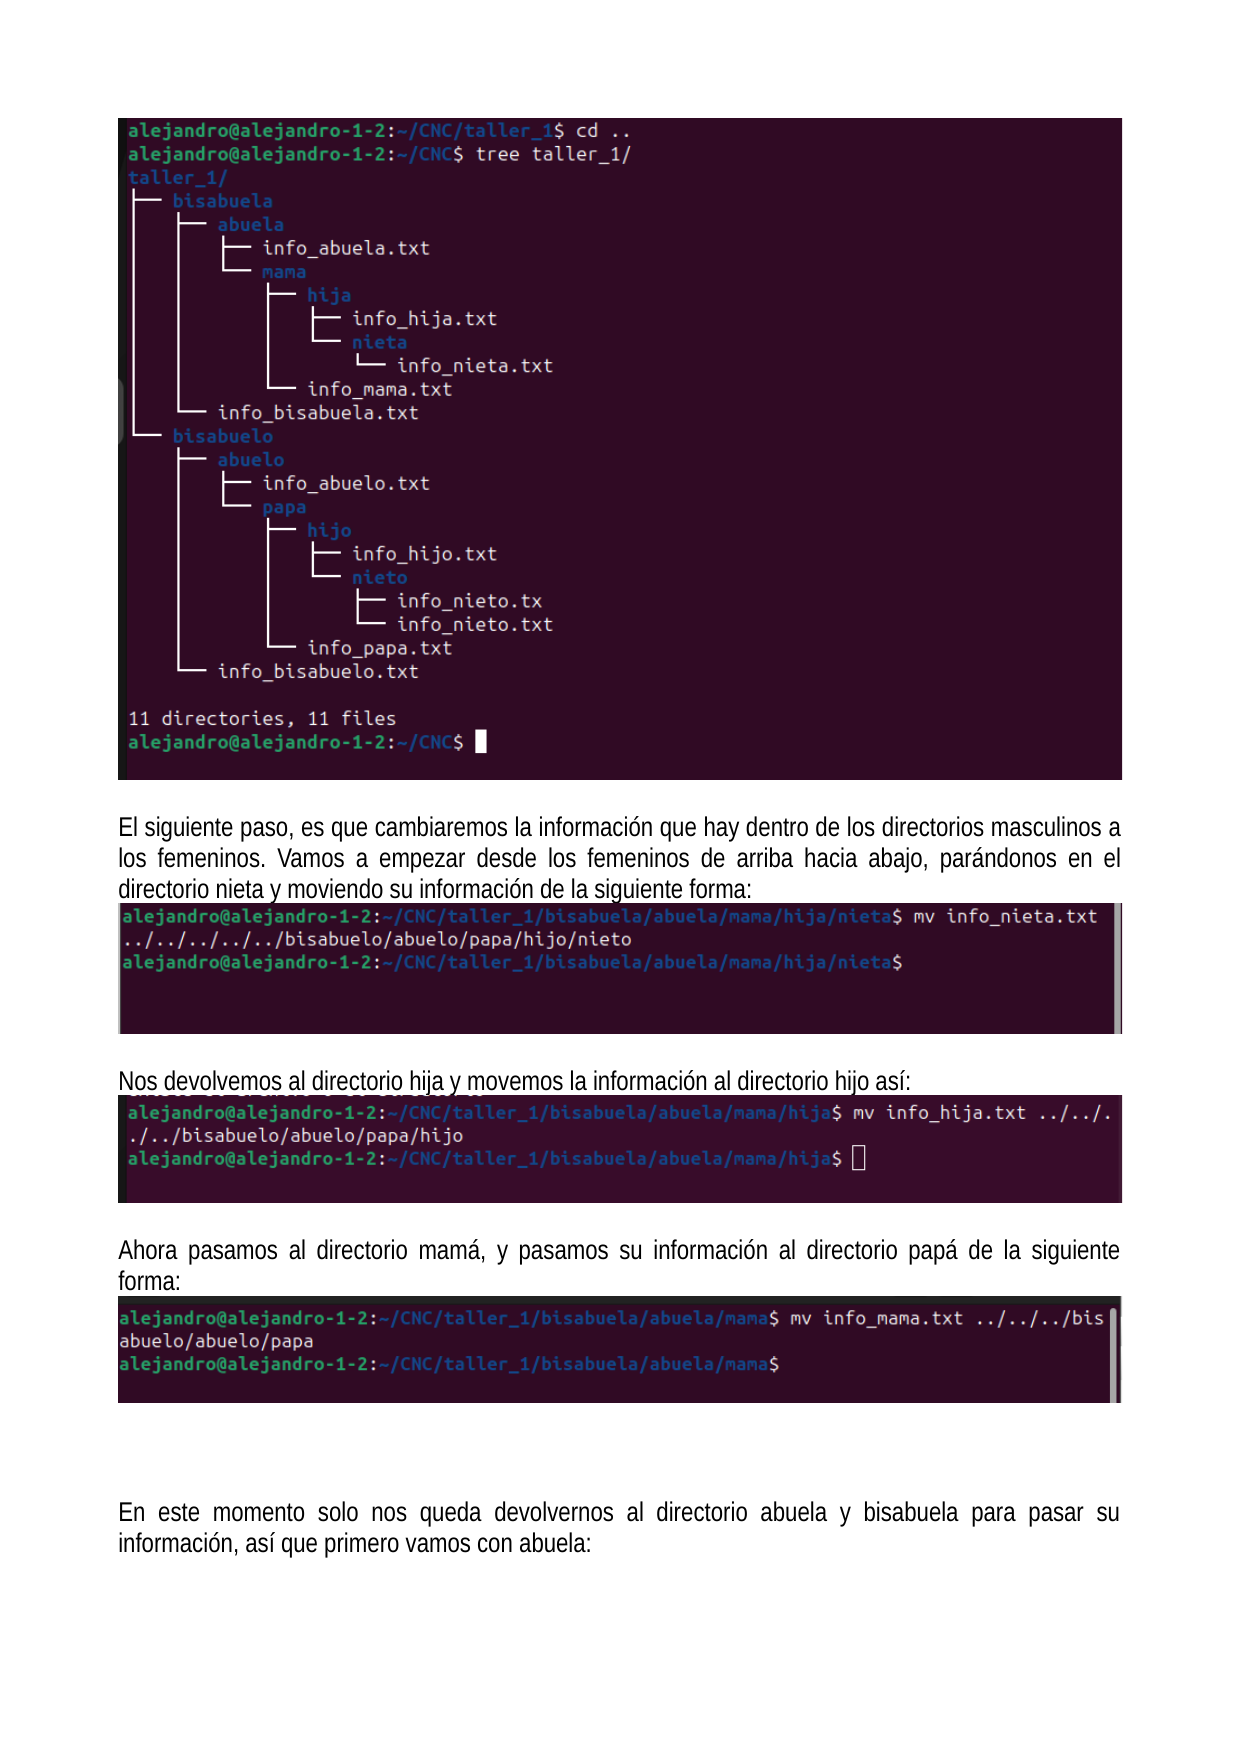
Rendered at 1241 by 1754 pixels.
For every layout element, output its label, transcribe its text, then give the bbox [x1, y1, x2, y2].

text Nos devolvemos al directorio hija y movemos la información al directorio hijo así: [118, 1065, 1122, 1095]
text En este momento solo nos queda devolvernos al directorio abuela y bisabuela para pasar su información, así que primero vamos con abuela: [118, 1496, 1122, 1558]
text El siguiente paso, es que cambiaremos la información que hay dentro de los directorios masculinos a los femeninos. Vamos a empezar desde los femeninos de arriba hacia abajo, parándonos en el directorio nieta y moviendo su información de la siguiente forma: [118, 811, 1122, 903]
picture [118, 1296, 1123, 1403]
picture [118, 903, 1123, 1034]
picture [118, 118, 1123, 780]
text Ahora pasamos al directorio mamá, y pasamos su información al directorio papá de la siguiente forma: [118, 1234, 1122, 1296]
picture [118, 1095, 1123, 1203]
